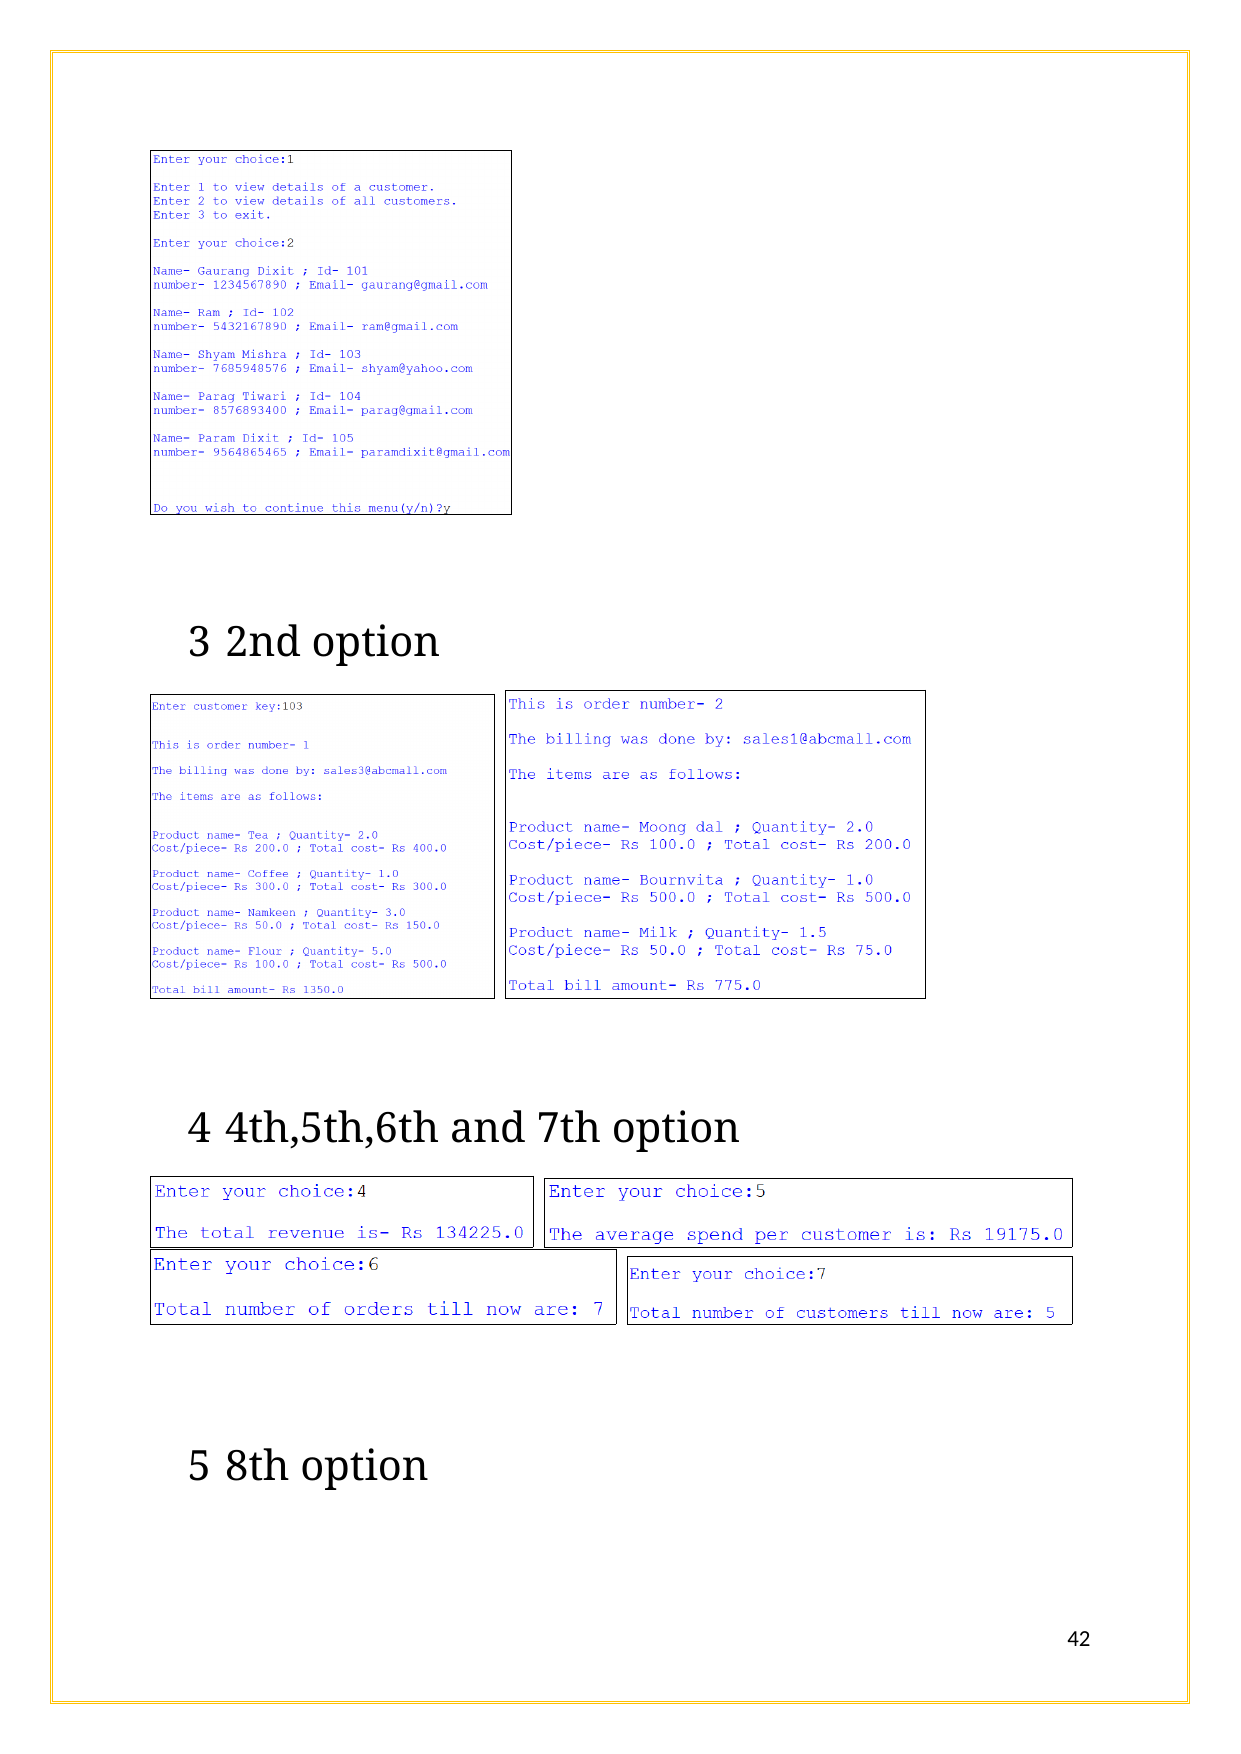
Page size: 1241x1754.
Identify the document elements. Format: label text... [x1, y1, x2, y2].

list 2nd option [187, 612, 1090, 668]
picture [628, 1257, 1072, 1324]
picture [545, 1179, 1072, 1247]
picture [151, 1250, 616, 1324]
picture [151, 1177, 533, 1247]
picture [151, 695, 494, 998]
list 8th option [187, 1435, 1090, 1492]
picture [151, 151, 511, 514]
picture [506, 691, 925, 998]
list 4th,5th,6th and 7th option [187, 1098, 1090, 1154]
